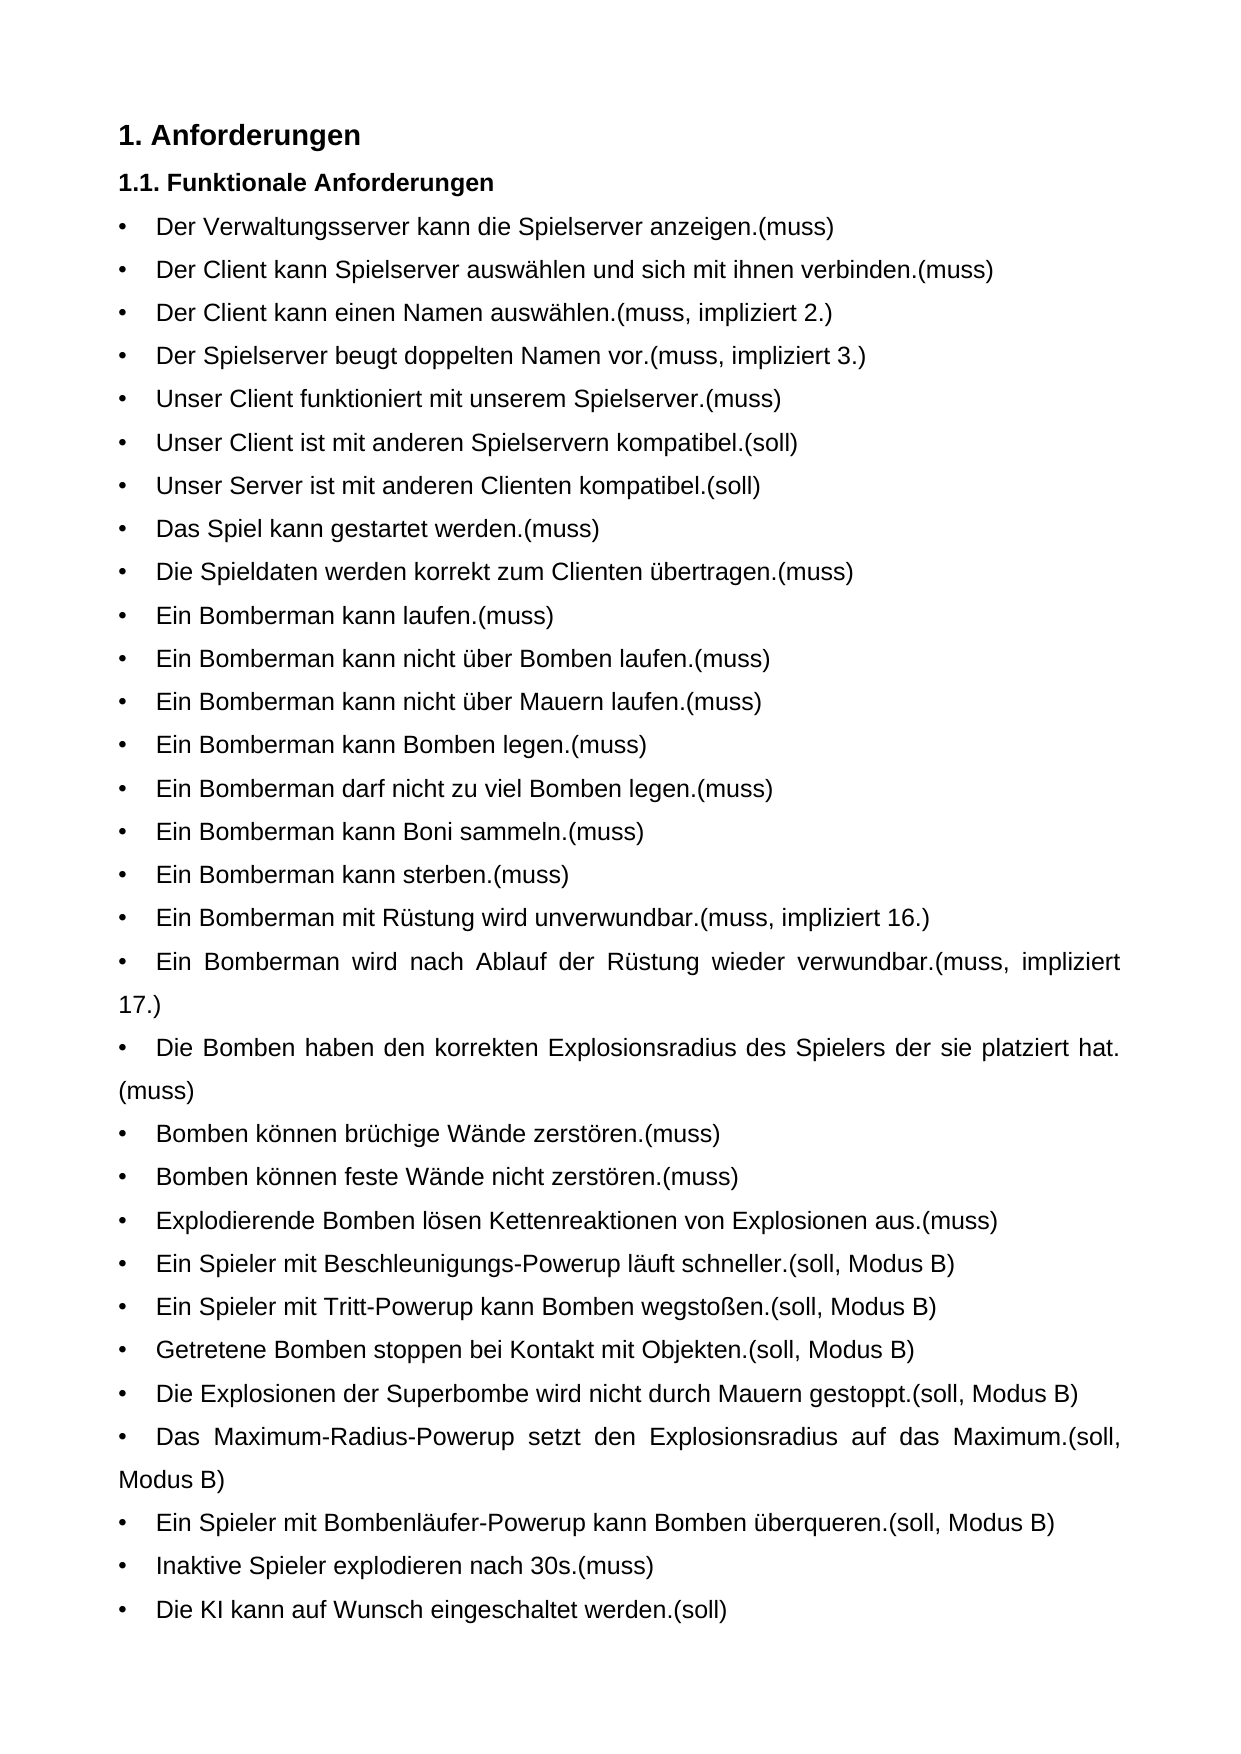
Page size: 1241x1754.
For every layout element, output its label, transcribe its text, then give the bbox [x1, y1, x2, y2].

list Getretene Bomben stoppen bei Kontakt mit Objekten.(soll, Modus B) [81, 1335, 1122, 1364]
list Der Client kann einen Namen auswählen.(muss, impliziert 2.) [81, 298, 1122, 327]
list Ein Bomberman mit Rüstung wird unverwundbar.(muss, impliziert 16.) [81, 903, 1122, 932]
list Der Spielserver beugt doppelten Namen vor.(muss, impliziert 3.) [81, 341, 1122, 370]
list Die KI kann auf Wunsch eingeschaltet werden.(soll) [81, 1594, 1122, 1623]
list Bomben können feste Wände nicht zerstören.(muss) [81, 1162, 1122, 1191]
list Ein Spieler mit Beschleunigungs-Powerup läuft schneller.(soll, Modus B) [81, 1249, 1122, 1278]
list Bomben können brüchige Wände zerstören.(muss) [81, 1119, 1122, 1148]
list Die Spieldaten werden korrekt zum Clienten übertragen.(muss) [81, 557, 1122, 586]
list Ein Bomberman kann nicht über Mauern laufen.(muss) [81, 687, 1122, 716]
list Unser Client funktioniert mit unserem Spielserver.(muss) [81, 384, 1122, 413]
text 1.1. Funktionale Anforderungen [118, 168, 1122, 197]
list Explodierende Bomben lösen Kettenreaktionen von Explosionen aus.(muss) [81, 1206, 1122, 1234]
list Unser Client ist mit anderen Spielservern kompatibel.(soll) [81, 428, 1122, 457]
list Ein Bomberman kann Bomben legen.(muss) [81, 730, 1122, 759]
list Das Maximum-Radius-Powerup setzt den Explosionsradius auf das Maximum.(soll, Modus B) [81, 1422, 1122, 1494]
list Der Verwaltungsserver kann die Spielserver anzeigen.(muss) [81, 212, 1122, 240]
text 1. Anforderungen [118, 118, 1122, 152]
list Ein Spieler mit Tritt-Powerup kann Bomben wegstoßen.(soll, Modus B) [81, 1292, 1122, 1321]
list Unser Server ist mit anderen Clienten kompatibel.(soll) [81, 471, 1122, 500]
list Ein Bomberman kann nicht über Bomben laufen.(muss) [81, 644, 1122, 673]
list Der Client kann Spielserver auswählen und sich mit ihnen verbinden.(muss) [81, 255, 1122, 284]
list Ein Bomberman kann laufen.(muss) [81, 601, 1122, 629]
list Ein Bomberman wird nach Ablauf der Rüstung wieder verwundbar.(muss, impliziert 17.) [81, 946, 1122, 1018]
list Die Bomben haben den korrekten Explosionsradius des Spielers der sie platziert hat.(muss) [81, 1033, 1122, 1105]
list Inaktive Spieler explodieren nach 30s.(muss) [81, 1551, 1122, 1580]
list Ein Spieler mit Bombenläufer-Powerup kann Bomben überqueren.(soll, Modus B) [81, 1508, 1122, 1537]
list Ein Bomberman darf nicht zu viel Bomben legen.(muss) [81, 773, 1122, 802]
list Ein Bomberman kann sterben.(muss) [81, 860, 1122, 889]
list Die Explosionen der Superbombe wird nicht durch Mauern gestoppt.(soll, Modus B) [81, 1378, 1122, 1407]
list Das Spiel kann gestartet werden.(muss) [81, 514, 1122, 543]
list Ein Bomberman kann Boni sammeln.(muss) [81, 817, 1122, 846]
